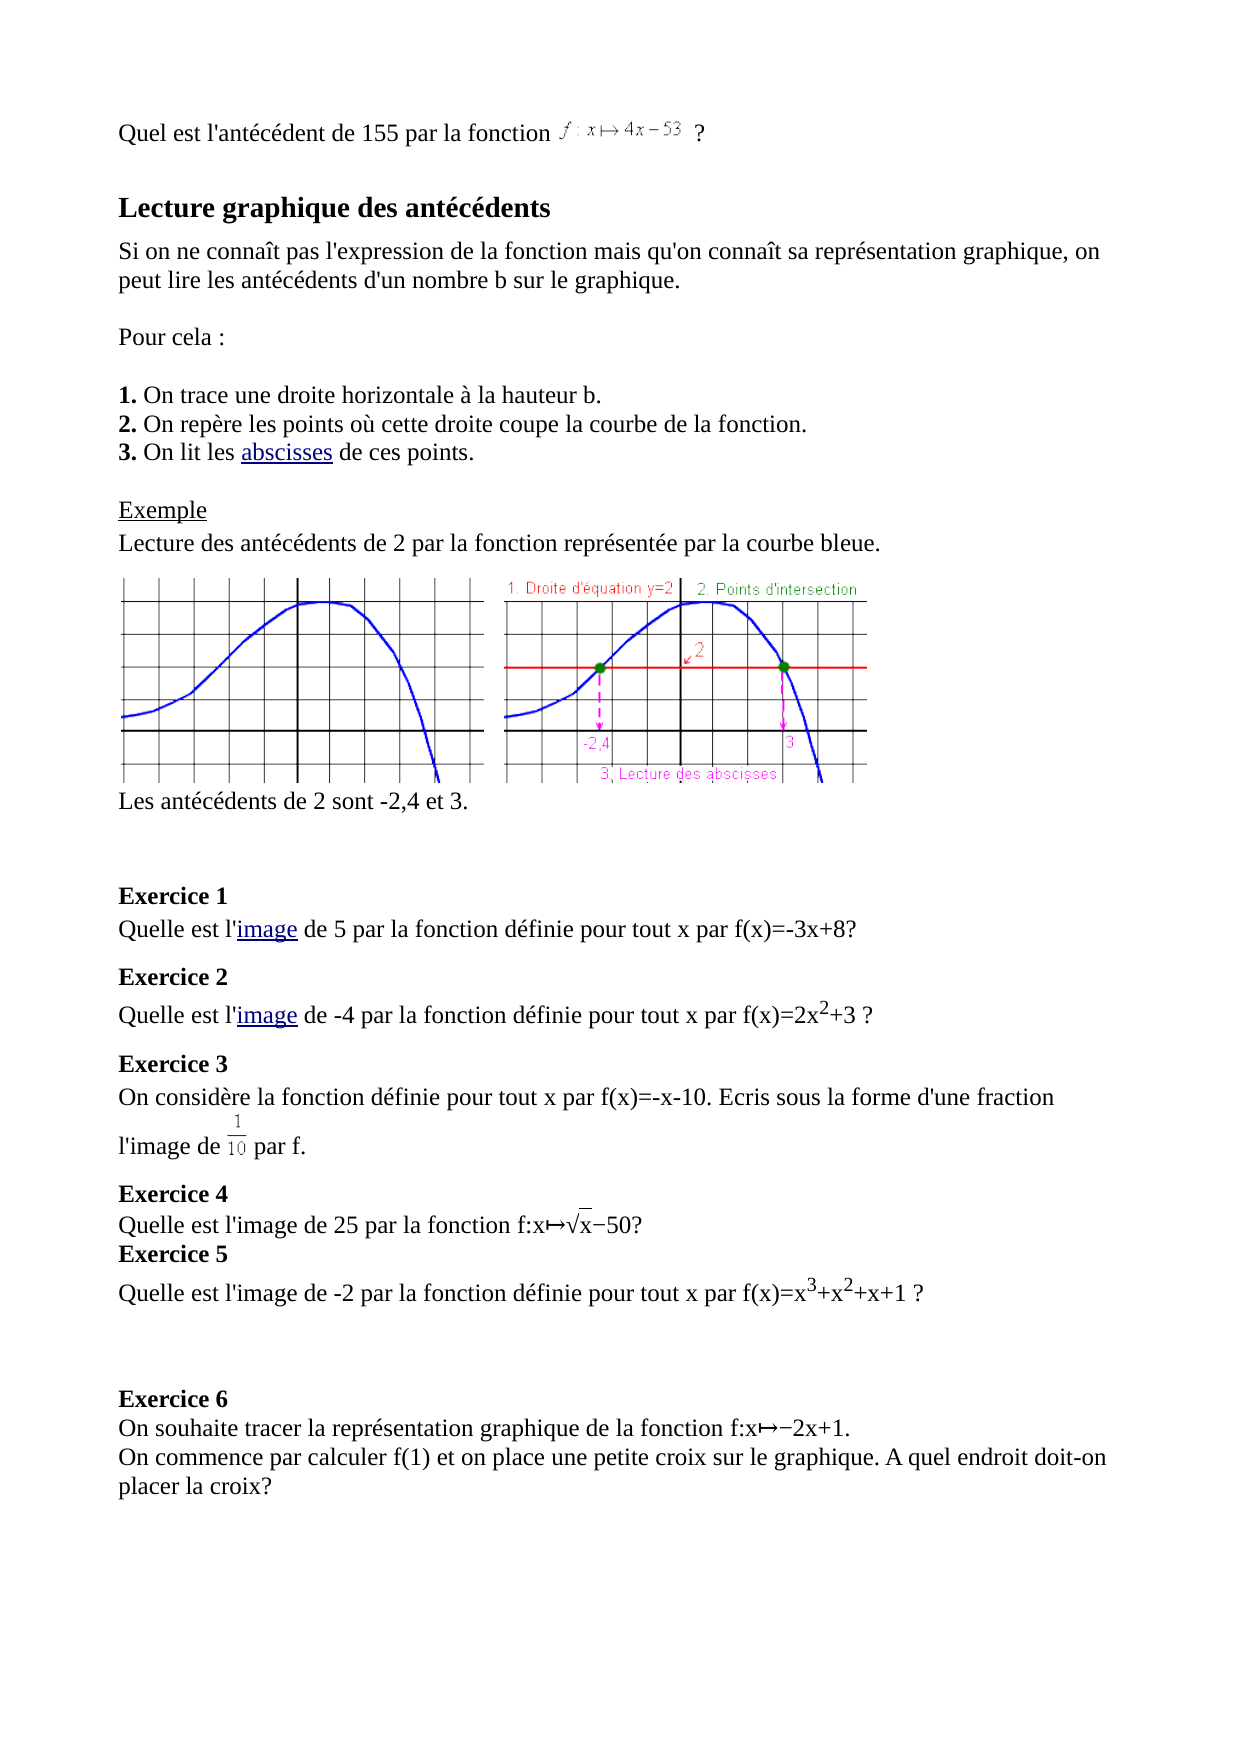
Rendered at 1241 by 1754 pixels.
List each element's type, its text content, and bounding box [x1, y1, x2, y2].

text Exercice 6 On souhaite tracer la représentation graphique de la fonction f:x↦−2x+1. On commence par calculer f(1) et on place une petite croix sur le graphique. A quel endroit doit-on placer la croix? [118, 1384, 1122, 1499]
text Exercice 1 Quelle est l'image de 5 par la fonction définie pour tout x par f(x)=-3x+8? [118, 881, 1122, 943]
picture [504, 578, 867, 783]
text Quel est l'antécédent de 155 par la fonction ? [118, 118, 1122, 147]
table_header [118, 576, 491, 786]
text Exercice 4 Quelle est l'image de 25 par la fonction f:x↦√x−50? [118, 1179, 1122, 1239]
text Exemple Lecture des antécédents de 2 par la fonction représentée par la courbe bleue. [118, 495, 1122, 557]
text Si on ne connaît pas l'expression de la fonction mais qu'on connaît sa représentation graphique, on peut lire les antécédents d'un nombre b sur le graphique. Pour cela : 1. On trace une droite horizontale à la hauteur b. 2. On repère les points où cette droite coupe la courbe de la fonction. 3. On lit les abscisses de ces points. [118, 236, 1122, 466]
table_header [501, 576, 876, 786]
text Exercice 5 Quelle est l'image de -2 par la fonction définie pour tout x par f(x)=x3+x2+x+1 ? [118, 1239, 1122, 1307]
text Exercice 2 Quelle est l'image de -4 par la fonction définie pour tout x par f(x)=2x2+3 ? [118, 962, 1122, 1029]
subtitle Lecture graphique des antécédents [118, 190, 1122, 224]
picture [226, 1114, 248, 1155]
text Exercice 3 On considère la fonction définie pour tout x par f(x)=-x-10. Ecris sous la forme d'une fraction l'image de par f. [118, 1049, 1122, 1160]
picture [557, 119, 694, 142]
text Les antécédents de 2 sont -2,4 et 3. [118, 786, 1122, 815]
picture [121, 578, 484, 783]
table_header [491, 576, 501, 786]
